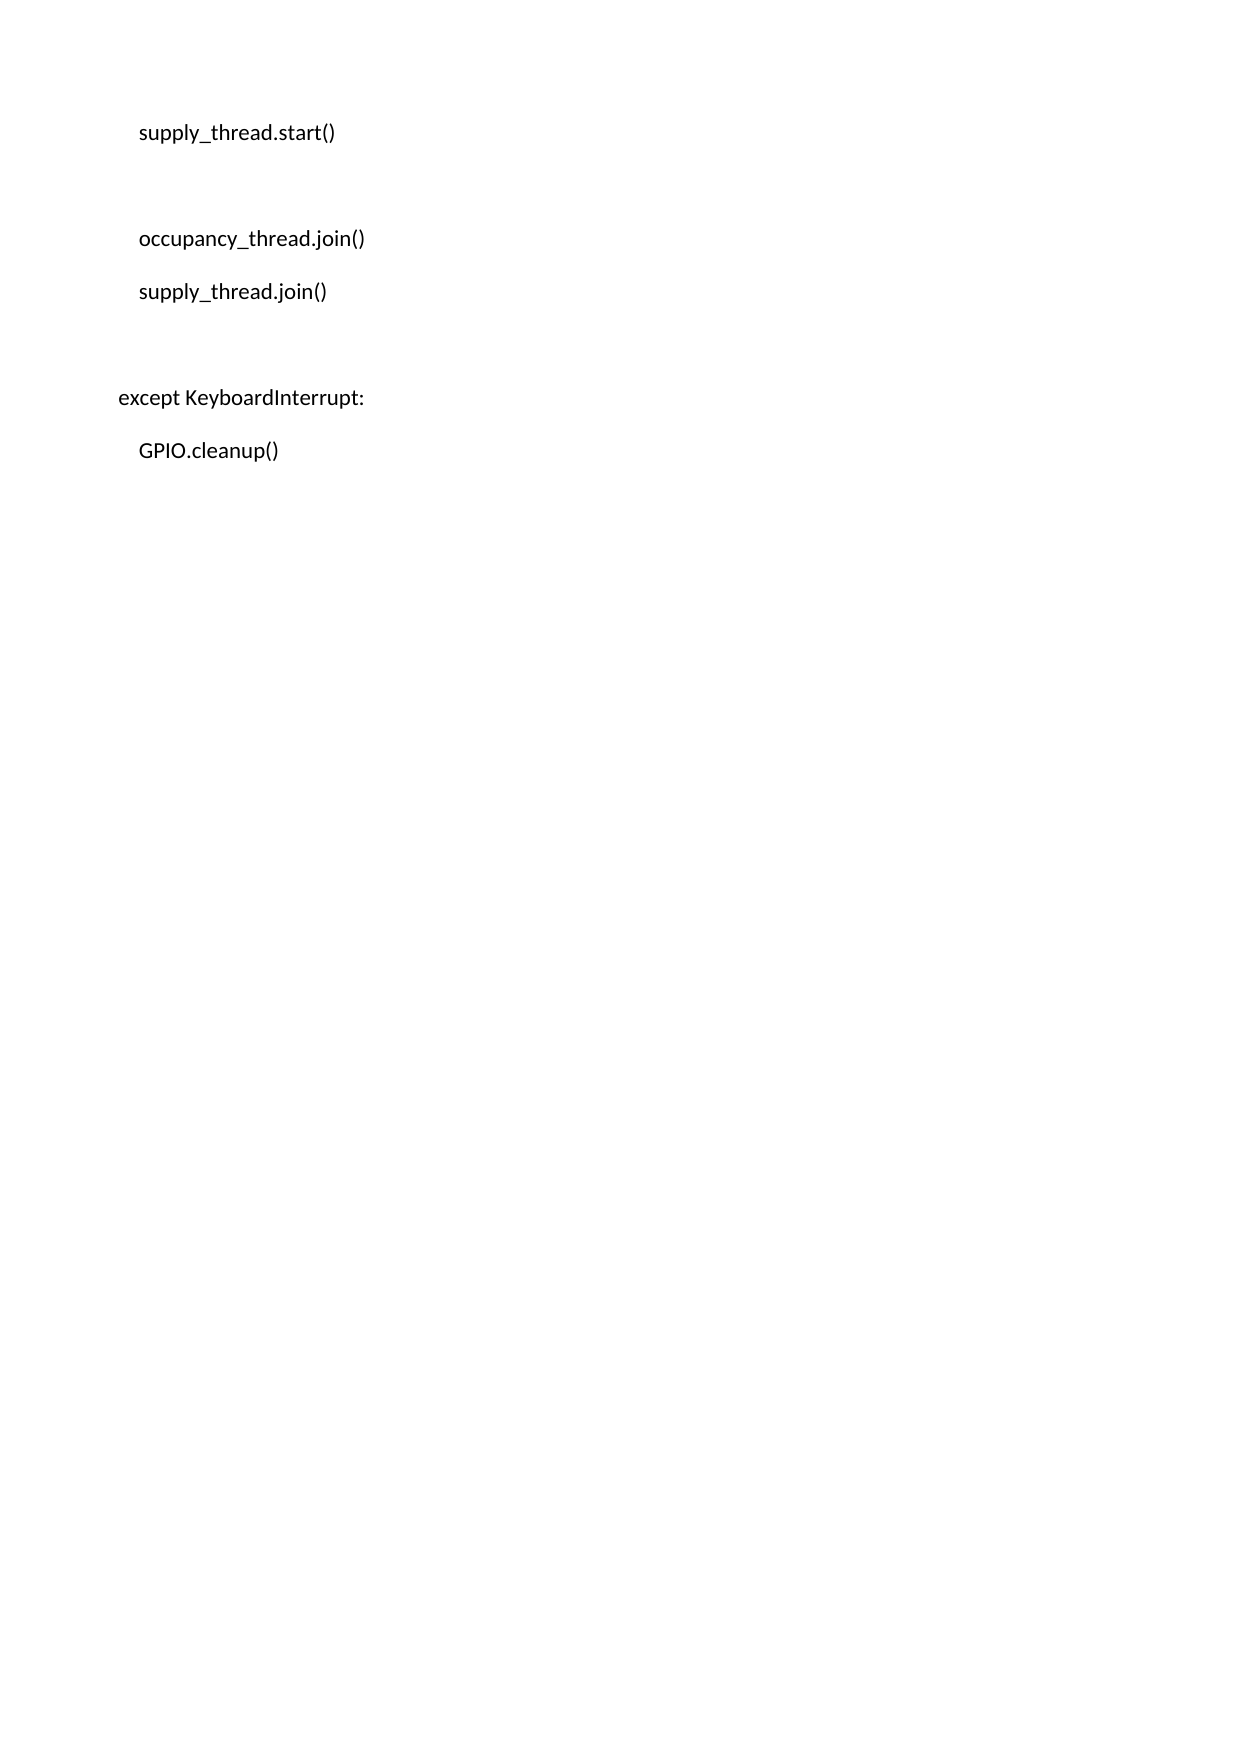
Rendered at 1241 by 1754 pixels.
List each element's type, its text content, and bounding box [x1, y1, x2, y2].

text GPIO.cleanup() [118, 436, 1122, 464]
text supply_thread.join() [118, 277, 1122, 305]
text except KeyboardInterrupt: [118, 383, 1122, 411]
text supply_thread.start() [118, 118, 1122, 146]
text occupancy_thread.join() [118, 224, 1122, 252]
